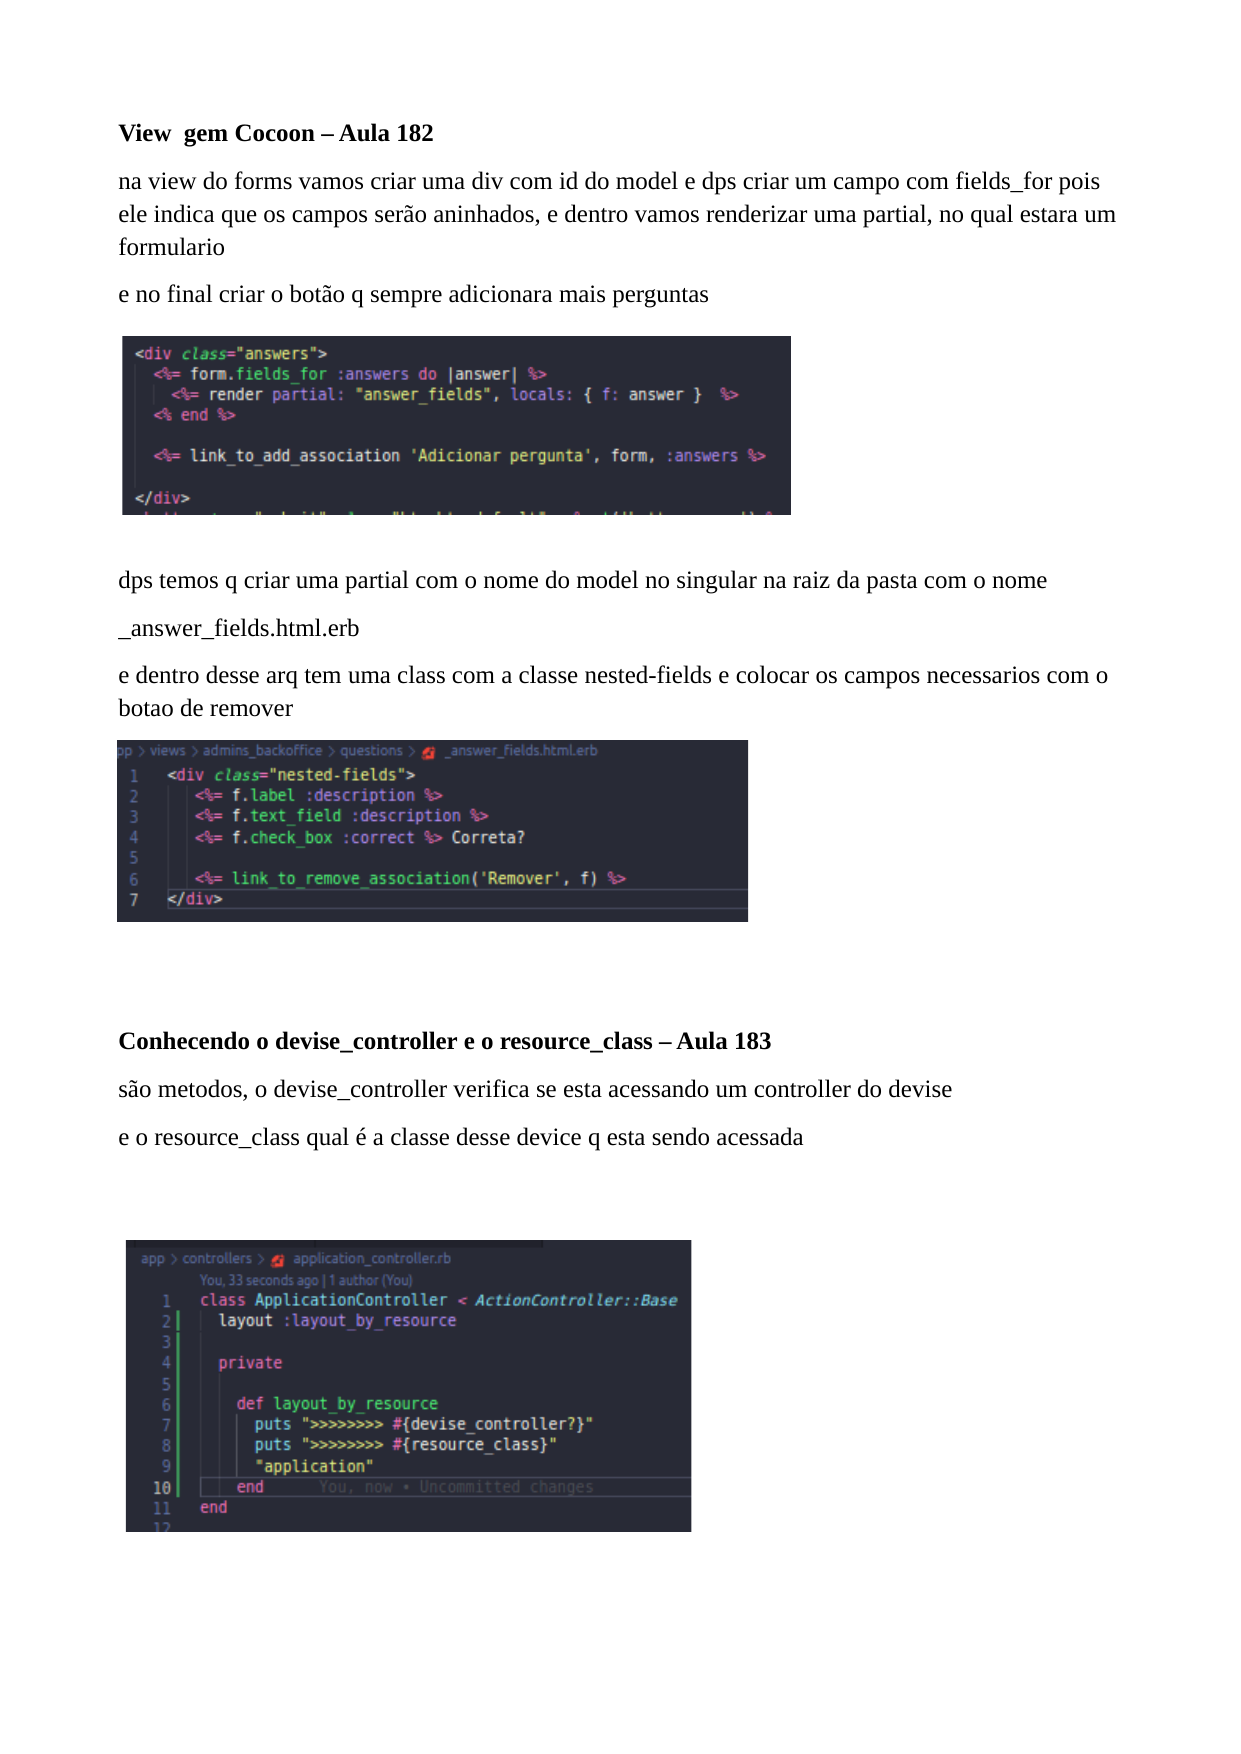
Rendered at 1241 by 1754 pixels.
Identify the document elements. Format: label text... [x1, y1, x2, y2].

text dps temos q criar uma partial com o nome do model no singular na raiz da pasta com o nome [118, 565, 1122, 594]
text e o resource_class qual é a classe desse device q esta sendo acessada [118, 1122, 1122, 1150]
picture [117, 740, 749, 922]
text na view do forms vamos criar uma div com id do model e dps criar um campo com fields_for pois ele indica que os campos serão aninhados, e dentro vamos renderizar uma partial, no qual estara um formulario [118, 166, 1122, 261]
text Conhecendo o devise_controller e o resource_class – Aula 183 [118, 1026, 1122, 1055]
text são metodos, o devise_controller verifica se esta acessando um controller do devise [118, 1074, 1122, 1103]
text e no final criar o botão q sempre adicionara mais perguntas [118, 279, 1122, 308]
text e dentro desse arq tem uma class com a classe nested-fields e colocar os campos necessarios com o botao de remover [118, 660, 1122, 722]
picture [122, 336, 791, 515]
text _answer_fields.html.erb [118, 613, 1122, 641]
text View gem Cocoon – Aula 182 [118, 118, 1122, 147]
picture [125, 1240, 692, 1532]
